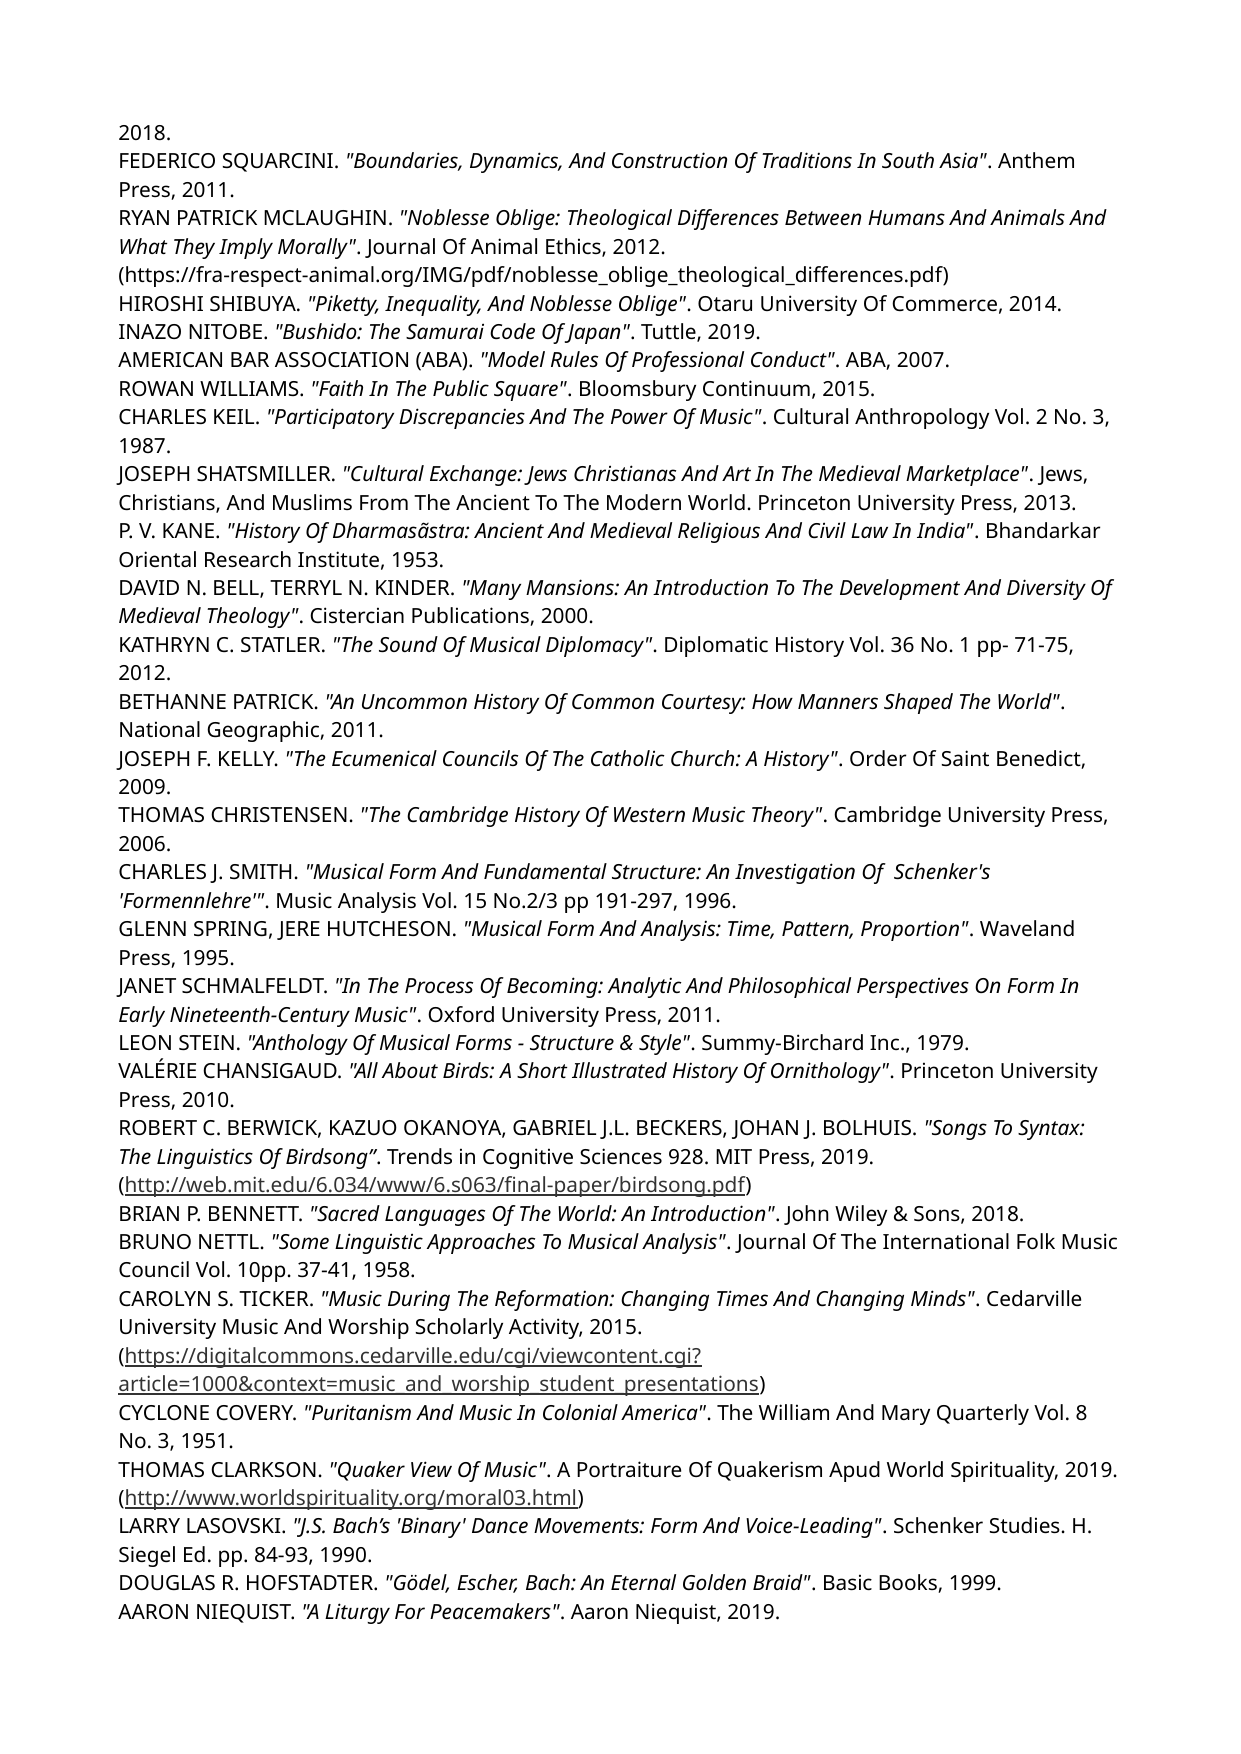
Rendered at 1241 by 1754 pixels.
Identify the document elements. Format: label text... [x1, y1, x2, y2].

text JOSEPH F. KELLY. "The Ecumenical Councils Of The Catholic Church: A History". Order Of Saint Benedict, 2009. [118, 744, 1122, 801]
text BRIAN P. BENNETT. "Sacred Languages Of The World: An Introduction". John Wiley & Sons, 2018. [118, 1199, 1122, 1227]
text THOMAS CLARKSON. "Quaker View Of Music". A Portraiture Of Quakerism Apud World Spirituality, 2019. (http://www.worldspirituality.org/moral03.html) [118, 1455, 1122, 1512]
text INAZO NITOBE. "Bushido: The Samurai Code Of Japan". Tuttle, 2019. [118, 317, 1122, 346]
text LEON STEIN. "Anthology Of Musical Forms - Structure & Style". Summy-Birchard Inc., 1979. [118, 1028, 1122, 1057]
text AMERICAN BAR ASSOCIATION (ABA). "Model Rules Of Professional Conduct". ABA, 2007. [118, 346, 1122, 374]
text CAROLYN S. TICKER. "Music During The Reformation: Changing Times And Changing Minds". Cedarville University Music And Worship Scholarly Activity, 2015. (https://digitalcommons.cedarville.edu/cgi/viewcontent.cgi?article=1000&context=music_and_worship_student_presentations) [118, 1284, 1122, 1398]
text ROWAN WILLIAMS. "Faith In The Public Square". Bloomsbury Continuum, 2015. [118, 374, 1122, 402]
text DOUGLAS R. HOFSTADTER. "Gödel, Escher, Bach: An Eternal Golden Braid". Basic Books, 1999. [118, 1568, 1122, 1597]
text CHARLES KEIL. "Participatory Discrepancies And The Power Of Music". Cultural Anthropology Vol. 2 No. 3, 1987. [118, 402, 1122, 459]
text AARON NIEQUIST. "A Liturgy For Peacemakers". Aaron Niequist, 2019. [118, 1597, 1122, 1625]
text RYAN PATRICK MCLAUGHIN. "Noblesse Oblige: Theological Differences Between Humans And Animals And What They Imply Morally". Journal Of Animal Ethics, 2012. (https://fra-respect-animal.org/IMG/pdf/noblesse_oblige_theological_differences.pdf) [118, 203, 1122, 289]
text JANET SCHMALFELDT. "In The Process Of Becoming: Analytic And Philosophical Perspectives On Form In Early Nineteenth-Century Music". Oxford University Press, 2011. [118, 971, 1122, 1028]
text LARRY LASOVSKI. "J.S. Bach’s 'Binary' Dance Movements: Form And Voice-Leading". Schenker Studies. H. Siegel Ed. pp. 84-93, 1990. [118, 1512, 1122, 1568]
text FEDERICO SQUARCINI. "Boundaries, Dynamics, And Construction Of Traditions In South Asia". Anthem Press, 2011. [118, 147, 1122, 203]
text CYCLONE COVERY. "Puritanism And Music In Colonial America". The William And Mary Quarterly Vol. 8 No. 3, 1951. [118, 1398, 1122, 1455]
text THOMAS CHRISTENSEN. "The Cambridge History Of Western Music Theory". Cambridge University Press, 2006. [118, 801, 1122, 857]
text DAVID N. BELL, TERRYL N. KINDER. "Many Mansions: An Introduction To The Development And Diversity Of Medieval Theology". Cistercian Publications, 2000. [118, 573, 1122, 630]
text HIROSHI SHIBUYA. "Piketty, Inequality, And Noblesse Oblige". Otaru University Of Commerce, 2014. [118, 289, 1122, 317]
text BETHANNE PATRICK. "An Uncommon History Of Common Courtesy: How Manners Shaped The World". National Geographic, 2011. [118, 687, 1122, 744]
text JOSEPH SHATSMILLER. "Cultural Exchange: Jews Christianas And Art In The Medieval Marketplace". Jews, Christians, And Muslims From The Ancient To The Modern World. Princeton University Press, 2013. [118, 459, 1122, 516]
text ROBERT C. BERWICK, KAZUO OKANOYA, GABRIEL J.L. BECKERS, JOHAN J. BOLHUIS. "Songs To Syntax: The Linguistics Of Birdsong”. Trends in Cognitive Sciences 928. MIT Press, 2019. (http://web.mit.edu/6.034/www/6.s063/final-paper/birdsong.pdf) [118, 1113, 1122, 1199]
text BRUNO NETTL. "Some Linguistic Approaches To Musical Analysis". Journal Of The International Folk Music Council Vol. 10pp. 37-41, 1958. [118, 1227, 1122, 1284]
text VALÉRIE CHANSIGAUD. "All About Birds: A Short Illustrated History Of Ornithology". Princeton University Press, 2010. [118, 1057, 1122, 1113]
text CHARLES J. SMITH. "Musical Form And Fundamental Structure: An Investigation Of Schenker's 'Formennlehre'". Music Analysis Vol. 15 No.2/3 pp 191-297, 1996. [118, 857, 1122, 914]
text GLENN SPRING, JERE HUTCHESON. "Musical Form And Analysis: Time, Pattern, Proportion". Waveland Press, 1995. [118, 914, 1122, 971]
text P. V. KANE. "History Of Dharmasãstra: Ancient And Medieval Religious And Civil Law In India". Bhandarkar Oriental Research Institute, 1953. [118, 516, 1122, 573]
text 2018. [118, 118, 1122, 147]
text KATHRYN C. STATLER. "The Sound Of Musical Diplomacy". Diplomatic History Vol. 36 No. 1 pp- 71-75, 2012. [118, 630, 1122, 687]
